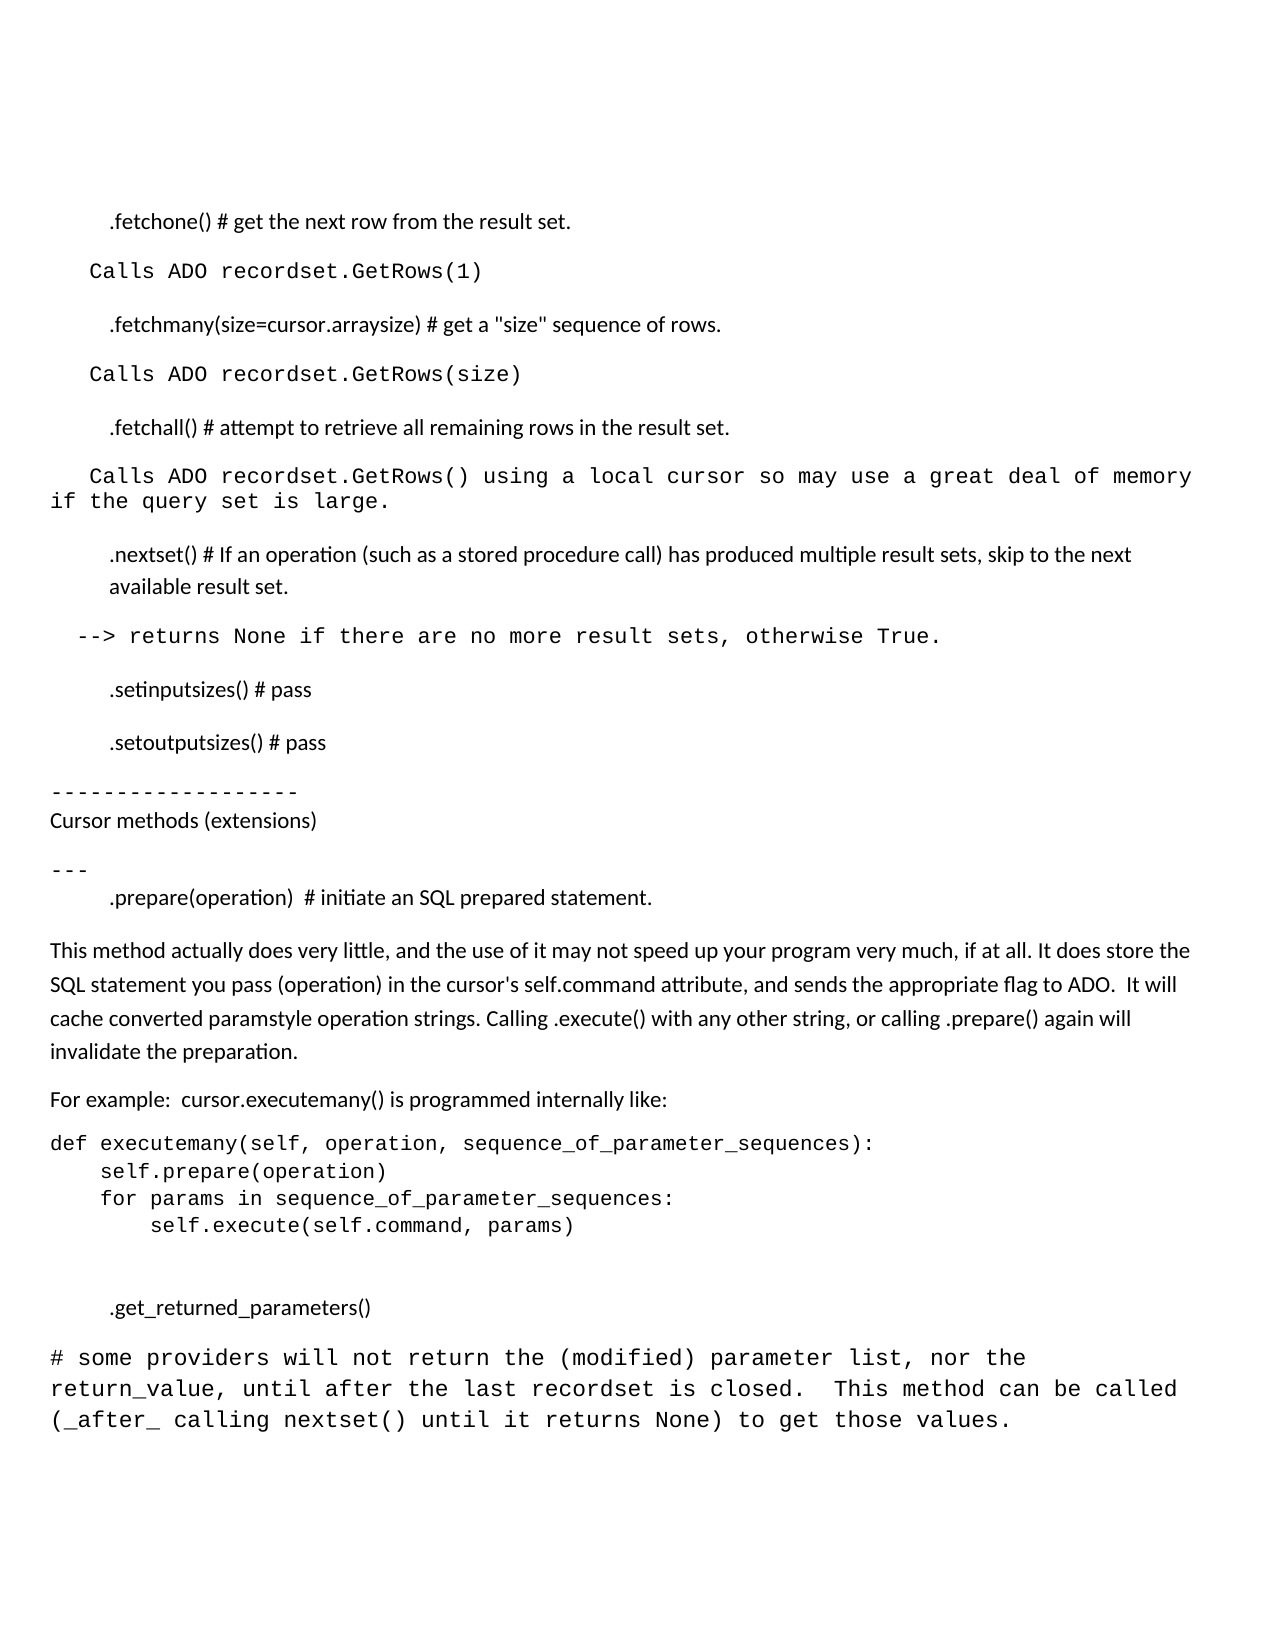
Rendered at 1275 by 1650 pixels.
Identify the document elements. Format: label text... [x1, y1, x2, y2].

text --- [50, 859, 1201, 883]
text def executemany(self, operation, sequence_of_parameter_sequences): [50, 1133, 1201, 1157]
list .prepare(operation) # initiate an SQL prepared statement. [109, 883, 1201, 912]
subtitle Cursor methods (extensions) [50, 806, 1201, 834]
text --> returns None if there are no more result sets, otherwise True. [50, 625, 1201, 650]
text For example: cursor.executemany() is programmed internally like: [50, 1085, 1201, 1113]
text Calls ADO recordset.GetRows(1) [50, 261, 1201, 285]
list .nextset() # If an operation (such as a stored procedure call) has produced multiple result sets, skip to the next available result set. [109, 540, 1201, 600]
text Calls ADO recordset.GetRows() using a local cursor so may use a great deal of memory if the query set is large. [50, 466, 1201, 515]
text for params in sequence_of_parameter_sequences: [50, 1188, 1201, 1211]
text self.execute(self.command, params) [50, 1215, 1201, 1239]
list .fetchmany(size=cursor.arraysize) # get a "size" sequence of rows. [109, 310, 1201, 338]
list .fetchone() # get the next row from the result set. [109, 207, 1201, 236]
text # some providers will not return the (modified) parameter list, nor the return_value, until after the last recordset is closed. This method can be called (_after_ calling nextset() until it returns None) to get those values. [50, 1346, 1201, 1434]
text self.prepare(operation) [50, 1161, 1201, 1184]
list .setoutputsizes() # pass [109, 728, 1201, 756]
text This method actually does very little, and the use of it may not speed up your program very much, if at all. It does store the SQL statement you pass (operation) in the cursor's self.command attribute, and sends the appropriate flag to ADO. It will cache converted paramstyle operation strings. Calling .execute() with any other string, or calling .prepare() again will invalidate the preparation. [50, 937, 1201, 1065]
list .setinputsizes() # pass [109, 675, 1201, 703]
list .fetchall() # attempt to retrieve all remaining rows in the result set. [109, 413, 1201, 441]
list .get_returned_parameters() [109, 1293, 1201, 1321]
text Calls ADO recordset.GetRows(size) [50, 363, 1201, 388]
text ------------------- [50, 781, 1201, 806]
